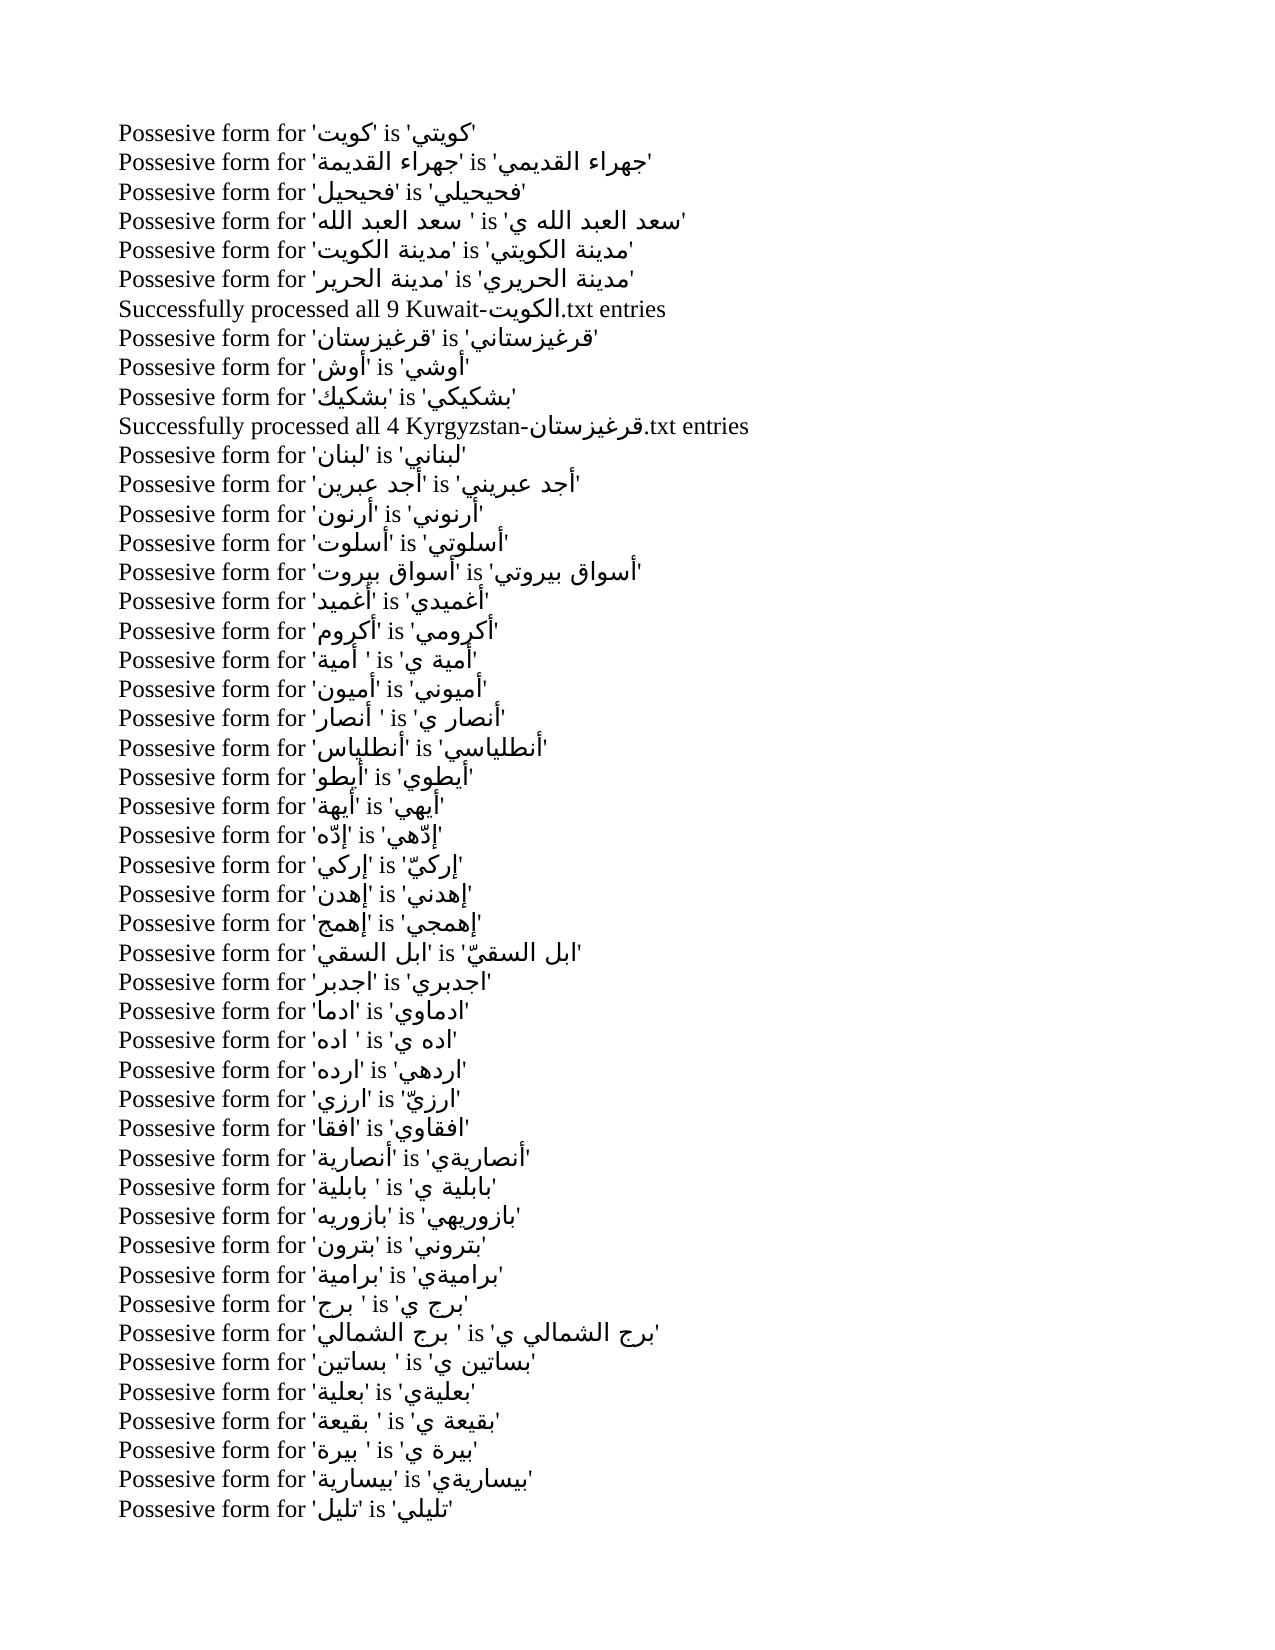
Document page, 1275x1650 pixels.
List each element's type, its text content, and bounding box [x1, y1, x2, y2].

text Possesive form for 'مدينة الحرير' is 'مدينة الحريري' [118, 264, 1157, 294]
text Possesive form for 'إهمج' is 'إهمجي' [118, 908, 1157, 938]
text Possesive form for 'افقا' is 'افقاوي' [118, 1113, 1157, 1143]
text Possesive form for 'جهراء القديمة' is 'جهراء القديمي' [118, 147, 1157, 177]
text Possesive form for 'أنصار ' is 'أنصار ي' [118, 703, 1157, 733]
text Possesive form for 'أنصارية' is 'أنصاريةي' [118, 1143, 1157, 1172]
text Possesive form for 'برج الشمالي ' is 'برج الشمالي ي' [118, 1318, 1157, 1347]
text Possesive form for 'بيرة ' is 'بيرة ي' [118, 1435, 1157, 1464]
text Possesive form for 'برامية' is 'براميةي' [118, 1260, 1157, 1289]
text Possesive form for 'اجدبر' is 'اجدبري' [118, 967, 1157, 996]
text Successfully processed all 9 Kuwait-الكويت.txt entries [118, 294, 1157, 323]
text Possesive form for 'مدينة الكويت' is 'مدينة الكويتي' [118, 235, 1157, 264]
text Possesive form for 'أنطلياس' is 'أنطلياسي' [118, 733, 1157, 762]
text Possesive form for 'ارزي' is 'ارزيّ' [118, 1084, 1157, 1113]
text Possesive form for 'أميون' is 'أميوني' [118, 674, 1157, 703]
text Possesive form for 'كويت' is 'كويتي' [118, 118, 1157, 147]
text Possesive form for 'لبنان' is 'لبناني' [118, 440, 1157, 469]
text Possesive form for 'فحيحيل' is 'فحيحيلي' [118, 177, 1157, 206]
text Possesive form for 'أسواق بيروت' is 'أسواق بيروتي' [118, 557, 1157, 586]
text Possesive form for 'اده ' is 'اده ي' [118, 1026, 1157, 1055]
text Possesive form for 'إهدن' is 'إهدني' [118, 879, 1157, 908]
text Possesive form for 'قرغيزستان' is 'قرغيزستاني' [118, 323, 1157, 352]
text Possesive form for 'تليل' is 'تليلي' [118, 1494, 1157, 1523]
text Possesive form for 'بيسارية' is 'بيساريةي' [118, 1464, 1157, 1494]
text Successfully processed all 4 Kyrgyzstan-قرغيزستان.txt entries [118, 411, 1157, 440]
text Possesive form for 'أجد عبرين' is 'أجد عبريني' [118, 469, 1157, 499]
text Possesive form for 'بشكيك' is 'بشكيكي' [118, 382, 1157, 411]
text Possesive form for 'بقيعة ' is 'بقيعة ي' [118, 1406, 1157, 1435]
text Possesive form for 'ادما' is 'ادماوي' [118, 996, 1157, 1026]
text Possesive form for 'إدّه' is 'إدّهي' [118, 821, 1157, 850]
text Possesive form for 'برج ' is 'برج ي' [118, 1289, 1157, 1318]
text Possesive form for 'ابل السقي' is 'ابل السقيّ' [118, 938, 1157, 967]
text Possesive form for 'ارده' is 'اردهي' [118, 1055, 1157, 1084]
text Possesive form for 'بعلية' is 'بعليةي' [118, 1377, 1157, 1406]
text Possesive form for 'بساتين ' is 'بساتين ي' [118, 1347, 1157, 1377]
text Possesive form for 'أيهة' is 'أيهي' [118, 791, 1157, 821]
text Possesive form for 'أرنون' is 'أرنوني' [118, 499, 1157, 528]
text Possesive form for 'أمية ' is 'أمية ي' [118, 645, 1157, 674]
text Possesive form for 'أوش' is 'أوشي' [118, 352, 1157, 382]
text Possesive form for 'بترون' is 'بتروني' [118, 1230, 1157, 1260]
text Possesive form for 'أيطو' is 'أيطوي' [118, 762, 1157, 791]
text Possesive form for 'أغميد' is 'أغميدي' [118, 586, 1157, 616]
text Possesive form for 'أسلوت' is 'أسلوتي' [118, 528, 1157, 557]
text Possesive form for 'إركي' is 'إركيّ' [118, 850, 1157, 879]
text Possesive form for 'سعد العبد الله ' is 'سعد العبد الله ي' [118, 206, 1157, 235]
text Possesive form for 'بابلية ' is 'بابلية ي' [118, 1172, 1157, 1201]
text Possesive form for 'أكروم' is 'أكرومي' [118, 616, 1157, 645]
text Possesive form for 'بازوريه' is 'بازوريهي' [118, 1201, 1157, 1230]
